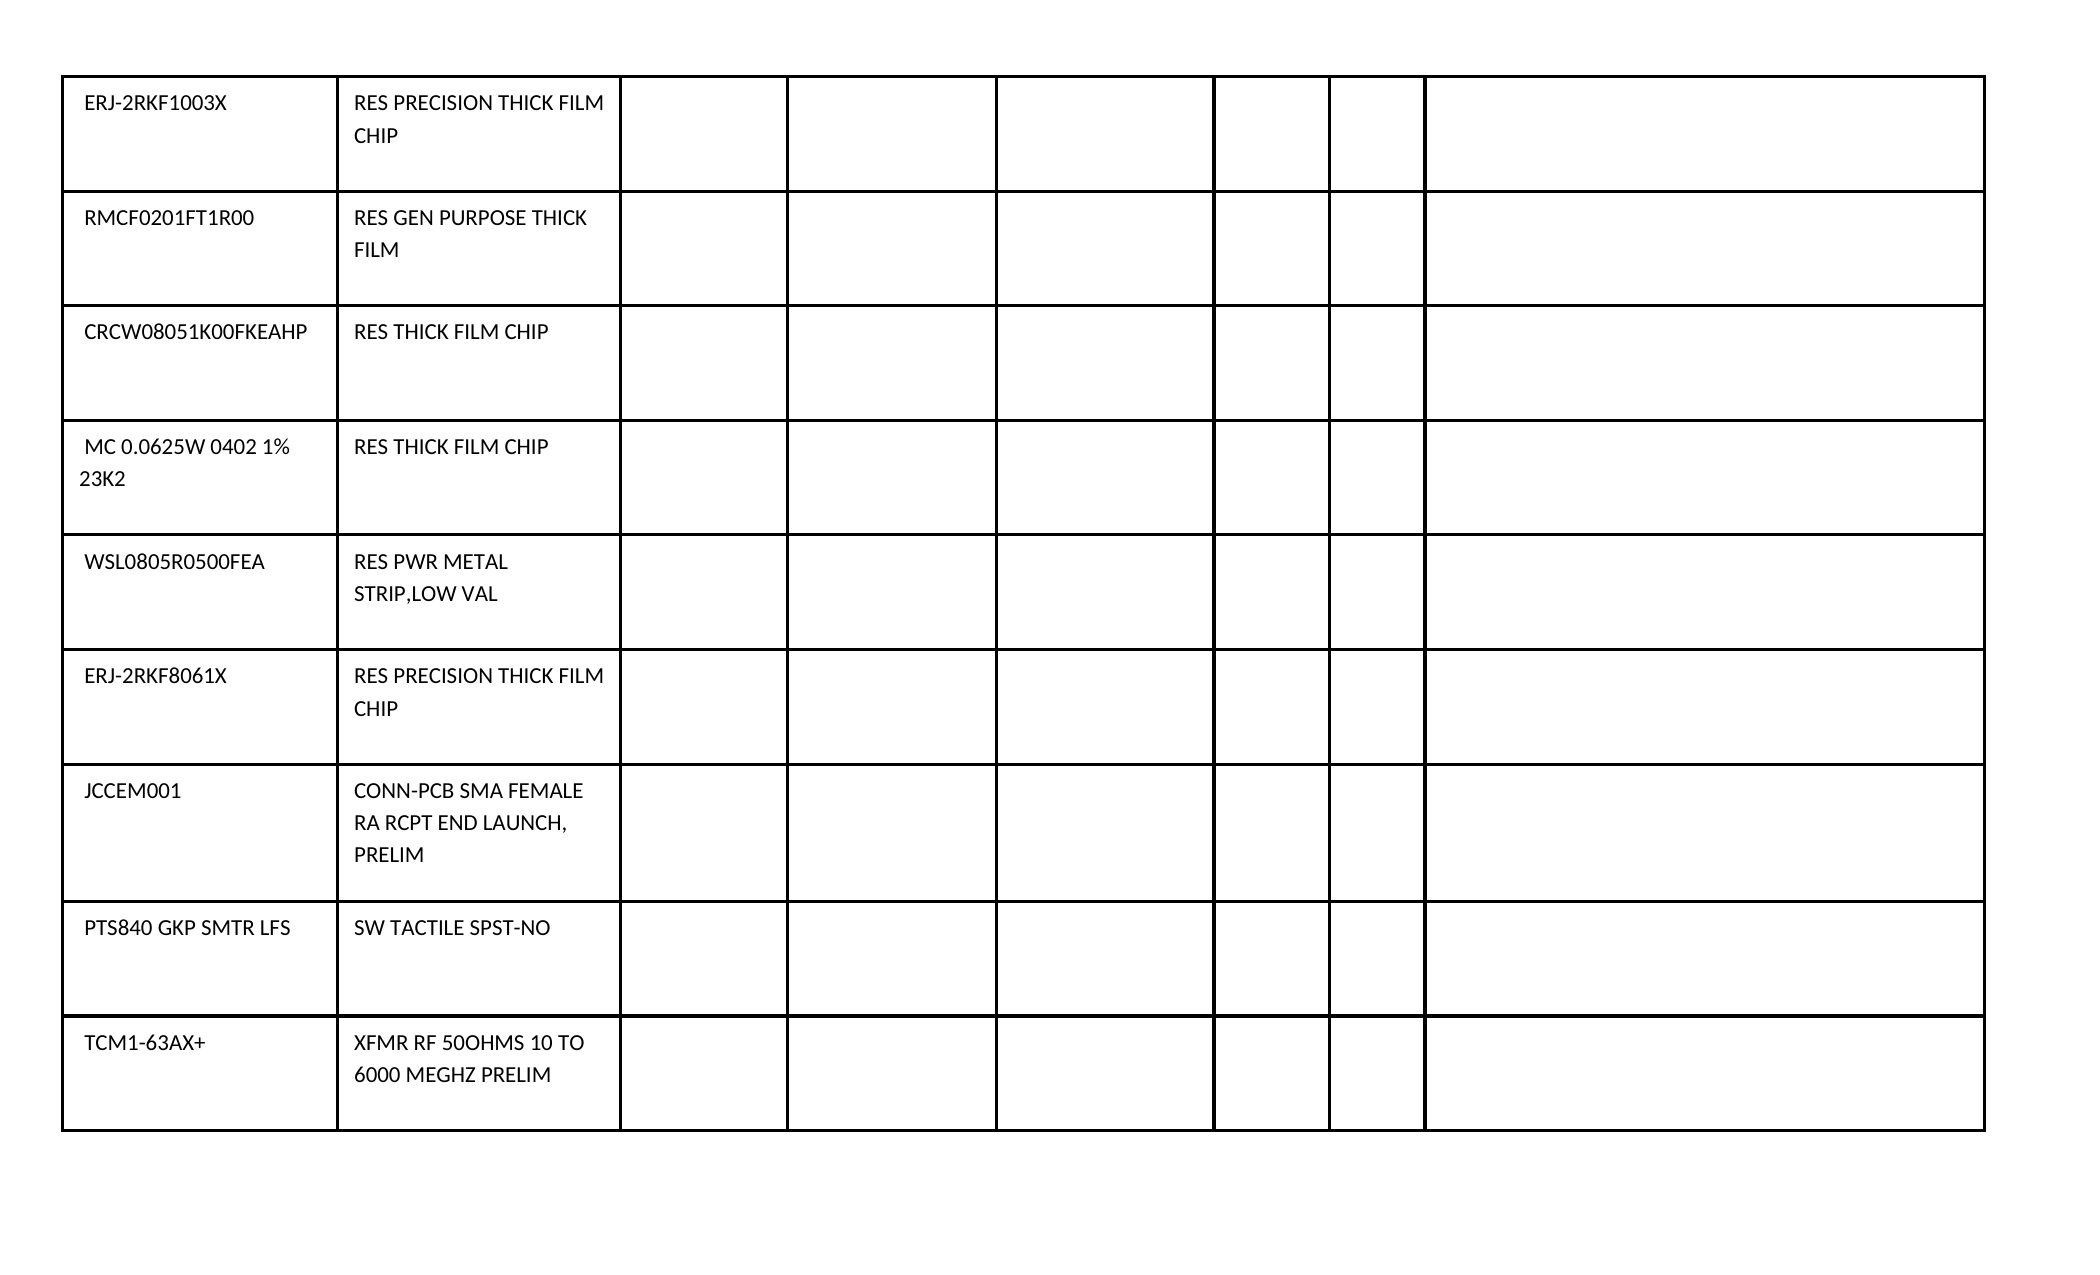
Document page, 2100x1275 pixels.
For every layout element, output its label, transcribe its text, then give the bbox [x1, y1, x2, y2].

table_cell [789, 651, 995, 762]
table_cell [1331, 766, 1423, 900]
table_cell [622, 766, 786, 900]
table_cell [789, 766, 995, 900]
table_cell ERJ-2RKF1003X [64, 78, 336, 189]
table_cell [1331, 903, 1423, 1014]
table_cell RES PWR METAL STRIP,LOW VAL [339, 536, 619, 648]
table_cell [1216, 651, 1328, 762]
table_cell ERJ-2RKF8061X [64, 651, 336, 762]
table_cell [622, 78, 786, 189]
table_cell RES GEN PURPOSE THICK FILM [339, 193, 619, 304]
table_cell [622, 1018, 786, 1129]
table_cell CRCW08051K00FKEAHP [64, 307, 336, 419]
table_cell MC 0.0625W 0402 1% 23K2 [64, 422, 336, 533]
table_cell [622, 536, 786, 648]
table_cell [1427, 193, 1983, 304]
table_cell [1427, 651, 1983, 762]
table_cell [1427, 422, 1983, 533]
table_cell [1331, 1018, 1423, 1129]
table_cell [998, 1018, 1212, 1129]
table_cell [1331, 193, 1423, 304]
table_cell [1331, 536, 1423, 648]
table_cell [622, 307, 786, 419]
table_cell [998, 307, 1212, 419]
table_cell XFMR RF 50OHMS 10 TO 6000 MEGHZ PRELIM [339, 1018, 619, 1129]
table_cell [1427, 903, 1983, 1014]
table_cell [998, 78, 1212, 189]
table_cell [622, 193, 786, 304]
table_cell [622, 422, 786, 533]
table_cell [1216, 766, 1328, 900]
table_cell [789, 1018, 995, 1129]
table_cell CONN-PCB SMA FEMALE RA RCPT END LAUNCH, PRELIM [339, 766, 619, 900]
table_cell [789, 422, 995, 533]
table_cell [789, 78, 995, 189]
table_cell PTS840 GKP SMTR LFS [64, 903, 336, 1014]
table_cell WSL0805R0500FEA [64, 536, 336, 648]
table_cell [998, 766, 1212, 900]
table_cell [1216, 422, 1328, 533]
table_cell [1427, 307, 1983, 419]
table_cell [1216, 193, 1328, 304]
table_cell [998, 193, 1212, 304]
table_cell [1427, 1018, 1983, 1129]
table_cell RES PRECISION THICK FILM CHIP [339, 651, 619, 762]
table_cell [1427, 766, 1983, 900]
table_cell RES PRECISION THICK FILM CHIP [339, 78, 619, 189]
table_cell [1216, 78, 1328, 189]
table_cell [1216, 903, 1328, 1014]
table_cell RES THICK FILM CHIP [339, 307, 619, 419]
table_cell [998, 651, 1212, 762]
table_cell [789, 903, 995, 1014]
table_cell RMCF0201FT1R00 [64, 193, 336, 304]
table_cell RES THICK FILM CHIP [339, 422, 619, 533]
table_cell [1427, 536, 1983, 648]
table_cell [622, 903, 786, 1014]
table_cell [789, 536, 995, 648]
table_cell JCCEM001 [64, 766, 336, 900]
table_cell TCM1-63AX+ [64, 1018, 336, 1129]
table_cell [1216, 307, 1328, 419]
table_cell [998, 903, 1212, 1014]
table_cell [1331, 307, 1423, 419]
table_cell [789, 307, 995, 419]
table_cell [789, 193, 995, 304]
table_cell [1427, 78, 1983, 189]
table_cell [998, 536, 1212, 648]
table_cell [1331, 651, 1423, 762]
table_cell SW TACTILE SPST-NO [339, 903, 619, 1014]
table_cell [998, 422, 1212, 533]
table_cell [1331, 78, 1423, 189]
table_cell [1216, 536, 1328, 648]
table_cell [622, 651, 786, 762]
table_cell [1216, 1018, 1328, 1129]
table_cell [1331, 422, 1423, 533]
